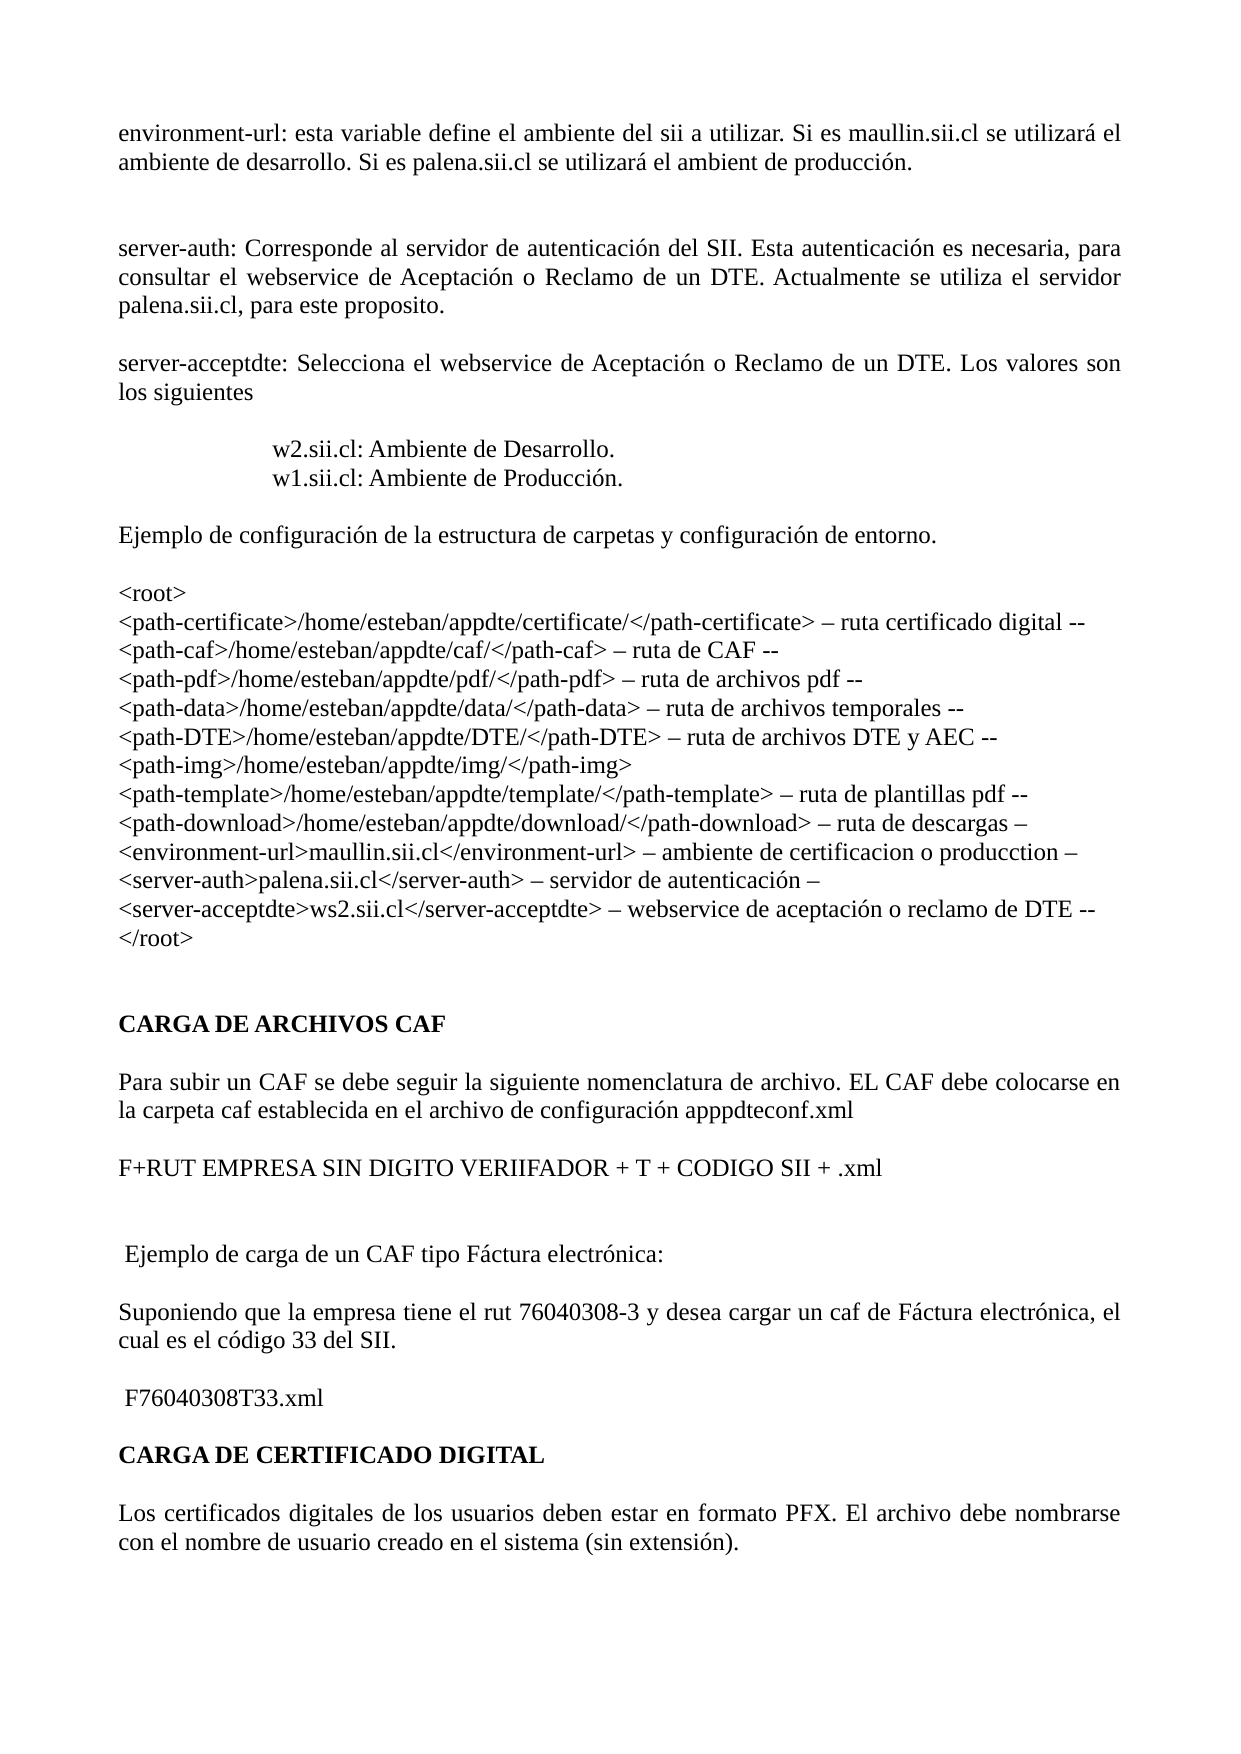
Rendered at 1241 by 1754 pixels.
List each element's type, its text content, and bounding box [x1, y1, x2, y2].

text Los certificados digitales de los usuarios deben estar en formato PFX. El archivo debe nombrarse con el nombre de usuario creado en el sistema (sin extensión). [118, 1498, 1122, 1556]
text <server-acceptdte>ws2.sii.cl</server-acceptdte> – webservice de aceptación o reclamo de DTE -- [118, 894, 1122, 923]
text F76040308T33.xml [118, 1383, 1122, 1412]
text </root> [118, 923, 1122, 952]
text <path-DTE>/home/esteban/appdte/DTE/</path-DTE> – ruta de archivos DTE y AEC -- [118, 722, 1122, 751]
text environment-url: esta variable define el ambiente del sii a utilizar. Si es maullin.sii.cl se utilizará el ambiente de desarrollo. Si es palena.sii.cl se utilizará el ambient de producción. [118, 118, 1122, 176]
text server-acceptdte: Selecciona el webservice de Aceptación o Reclamo de un DTE. Los valores son los siguientes [118, 348, 1122, 406]
text CARGA DE ARCHIVOS CAF [118, 1009, 1122, 1038]
text w2.sii.cl: Ambiente de Desarrollo. [118, 434, 1122, 463]
text <path-img>/home/esteban/appdte/img/</path-img> [118, 751, 1122, 779]
text w1.sii.cl: Ambiente de Producción. [118, 463, 1122, 492]
text Suponiendo que la empresa tiene el rut 76040308-3 y desea cargar un caf de Fáctura electrónica, el cual es el código 33 del SII. [118, 1297, 1122, 1354]
text F+RUT EMPRESA SIN DIGITO VERIIFADOR + T + CODIGO SII + .xml [118, 1153, 1122, 1182]
text <environment-url>maullin.sii.cl</environment-url> – ambiente de certificacion o producction – [118, 837, 1122, 866]
text Ejemplo de carga de un CAF tipo Fáctura electrónica: [118, 1239, 1122, 1268]
text <path-caf>/home/esteban/appdte/caf/</path-caf> – ruta de CAF -- [118, 636, 1122, 664]
text <path-pdf>/home/esteban/appdte/pdf/</path-pdf> – ruta de archivos pdf -- [118, 664, 1122, 693]
text <path-download>/home/esteban/appdte/download/</path-download> – ruta de descargas – [118, 808, 1122, 837]
text <path-certificate>/home/esteban/appdte/certificate/</path-certificate> – ruta certificado digital -- [118, 607, 1122, 636]
text <path-template>/home/esteban/appdte/template/</path-template> – ruta de plantillas pdf -- [118, 779, 1122, 808]
text CARGA DE CERTIFICADO DIGITAL [118, 1441, 1122, 1469]
text <path-data>/home/esteban/appdte/data/</path-data> – ruta de archivos temporales -- [118, 693, 1122, 722]
text Para subir un CAF se debe seguir la siguiente nomenclatura de archivo. EL CAF debe colocarse en la carpeta caf establecida en el archivo de configuración apppdteconf.xml [118, 1067, 1122, 1124]
text Ejemplo de configuración de la estructura de carpetas y configuración de entorno. [118, 521, 1122, 549]
text <root> [118, 578, 1122, 607]
text server-auth: Corresponde al servidor de autenticación del SII. Esta autenticación es necesaria, para consultar el webservice de Aceptación o Reclamo de un DTE. Actualmente se utiliza el servidor palena.sii.cl, para este proposito. [118, 233, 1122, 319]
text <server-auth>palena.sii.cl</server-auth> – servidor de autenticación – [118, 866, 1122, 894]
